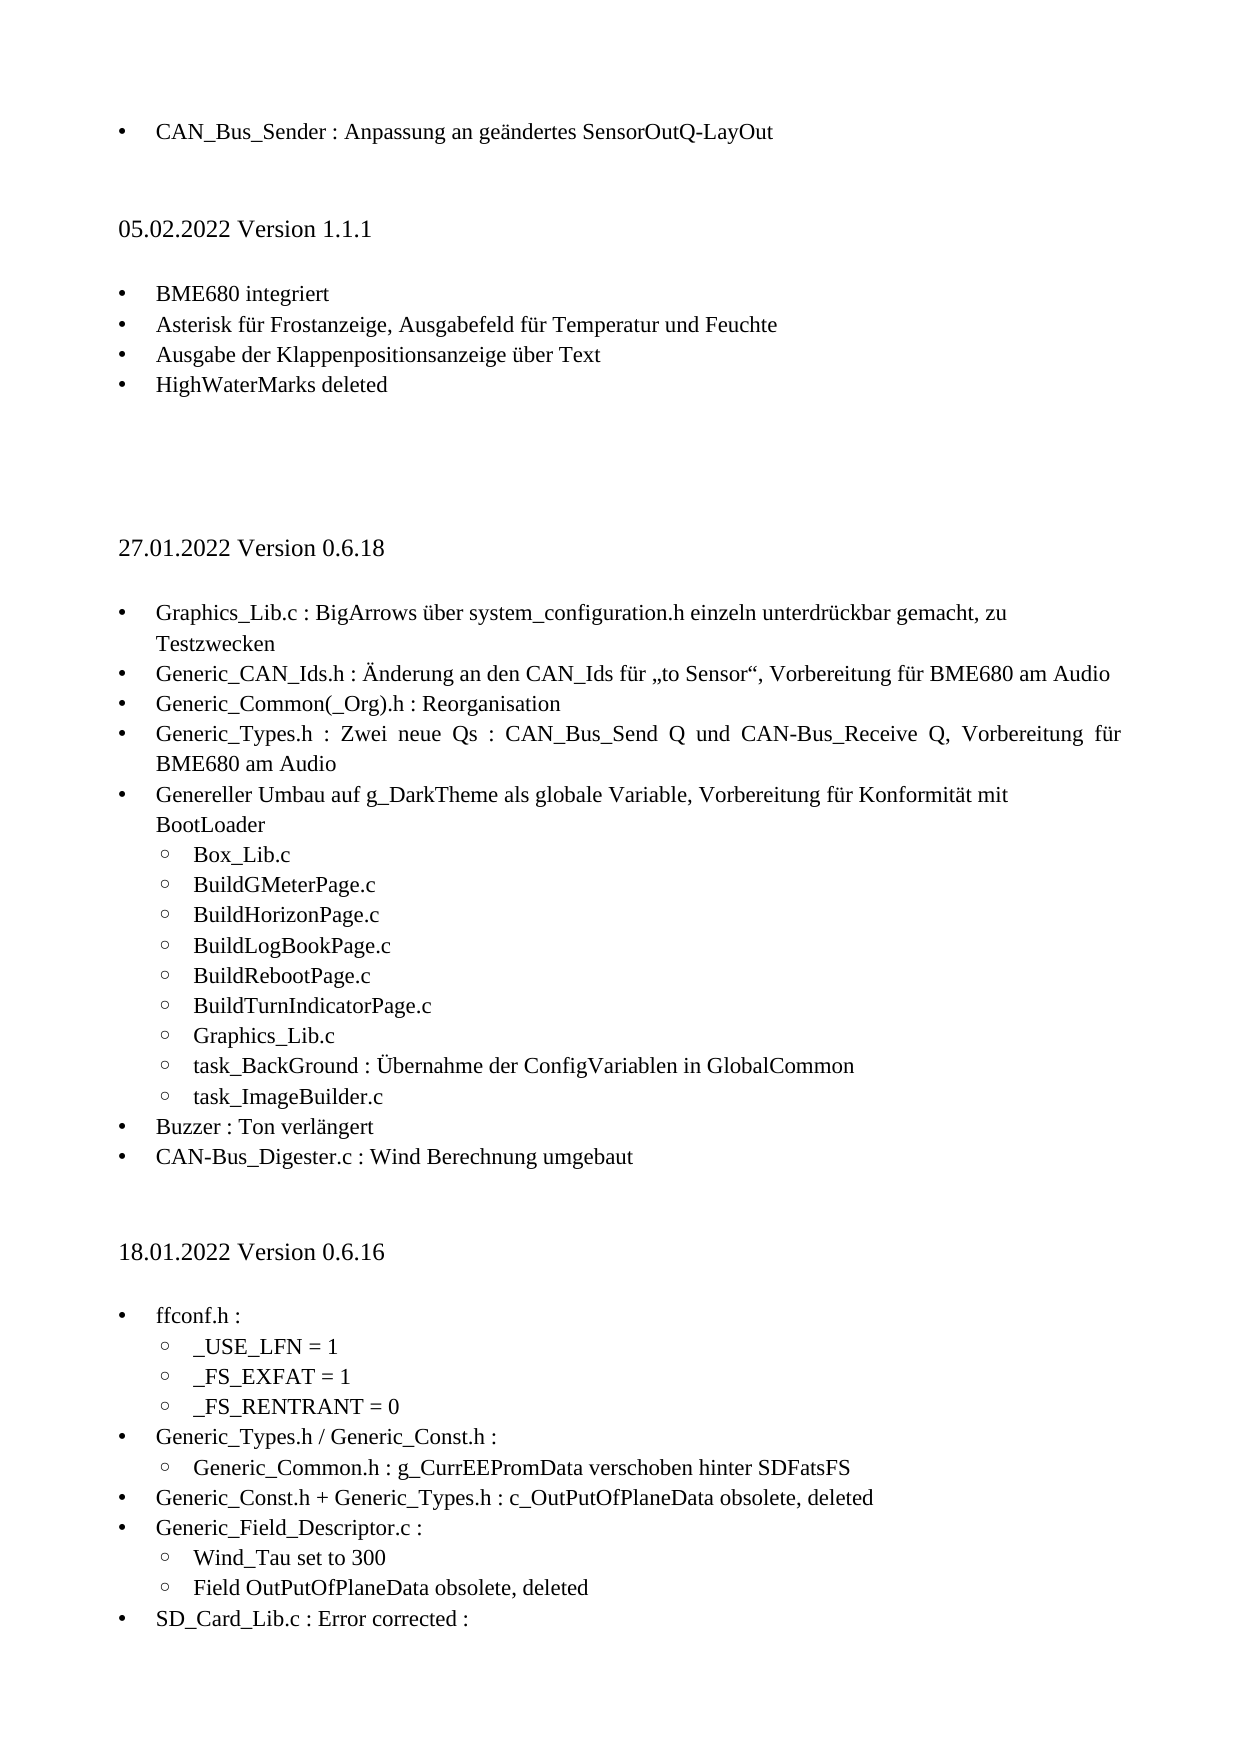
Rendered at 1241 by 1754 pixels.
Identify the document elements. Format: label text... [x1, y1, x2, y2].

list Wind_Tau set to 300 [156, 1544, 1122, 1571]
list CAN_Bus_Sender : Anpassung an geändertes SensorOutQ-LayOut [118, 118, 1122, 144]
list Generic_Types.h : Zwei neue Qs : CAN_Bus_Send Q und CAN-Bus_Receive Q, Vorbereitung für BME680 am Audio [118, 720, 1122, 777]
list _FS_RENTRANT = 0 [156, 1393, 1122, 1419]
list task_ImageBuilder.c [156, 1083, 1122, 1109]
list Generic_Field_Descriptor.c : [118, 1514, 1122, 1540]
list task_BackGround : Übernahme der ConfigVariablen in GlobalCommon [156, 1052, 1122, 1079]
list CAN-Bus_Digester.c : Wind Berechnung umgebaut [118, 1143, 1122, 1200]
list Generic_CAN_Ids.h : Änderung an den CAN_Ids für „to Sensor“, Vorbereitung für BME680 am Audio [118, 660, 1122, 686]
list BME680 integriert [118, 280, 1122, 307]
text 18.01.2022 Version 0.6.16 [118, 1237, 1122, 1265]
list BuildGMeterPage.c [156, 871, 1122, 898]
list Generic_Common.h : g_CurrEEPromData verschoben hinter SDFatsFS [156, 1454, 1122, 1480]
list Graphics_Lib.c [156, 1022, 1122, 1049]
list Generic_Const.h + Generic_Types.h : c_OutPutOfPlaneData obsolete, deleted [118, 1484, 1122, 1510]
list ffconf.h : [118, 1303, 1122, 1329]
list SD_Card_Lib.c : Error corrected : [118, 1605, 1122, 1631]
list Graphics_Lib.c : BigArrows über system_configuration.h einzeln unterdrückbar gemacht, zu Testzwecken [118, 599, 1122, 656]
list Ausgabe der Klappenpositionsanzeige über Text [118, 341, 1122, 367]
text 27.01.2022 Version 0.6.18 [118, 533, 1122, 562]
list Box_Lib.c [156, 841, 1122, 867]
list Generic_Types.h / Generic_Const.h : [118, 1423, 1122, 1450]
list Buzzer : Ton verlängert [118, 1113, 1122, 1139]
list BuildRebootPage.c [156, 962, 1122, 988]
list HighWaterMarks deleted [118, 371, 1122, 397]
list Generic_Common(_Org).h : Reorganisation [118, 690, 1122, 716]
list BuildLogBookPage.c [156, 932, 1122, 958]
list _FS_EXFAT = 1 [156, 1363, 1122, 1389]
list Genereller Umbau auf g_DarkTheme als globale Variable, Vorbereitung für Konformität mit BootLoader [118, 781, 1122, 837]
list _USE_LFN = 1 [156, 1333, 1122, 1359]
list BuildTurnIndicatorPage.c [156, 992, 1122, 1018]
list Asterisk für Frostanzeige, Ausgabefeld für Temperatur und Feuchte [118, 311, 1122, 337]
list BuildHorizonPage.c [156, 901, 1122, 928]
text 05.02.2022 Version 1.1.1 [118, 214, 1122, 243]
list Field OutPutOfPlaneData obsolete, deleted [156, 1574, 1122, 1601]
